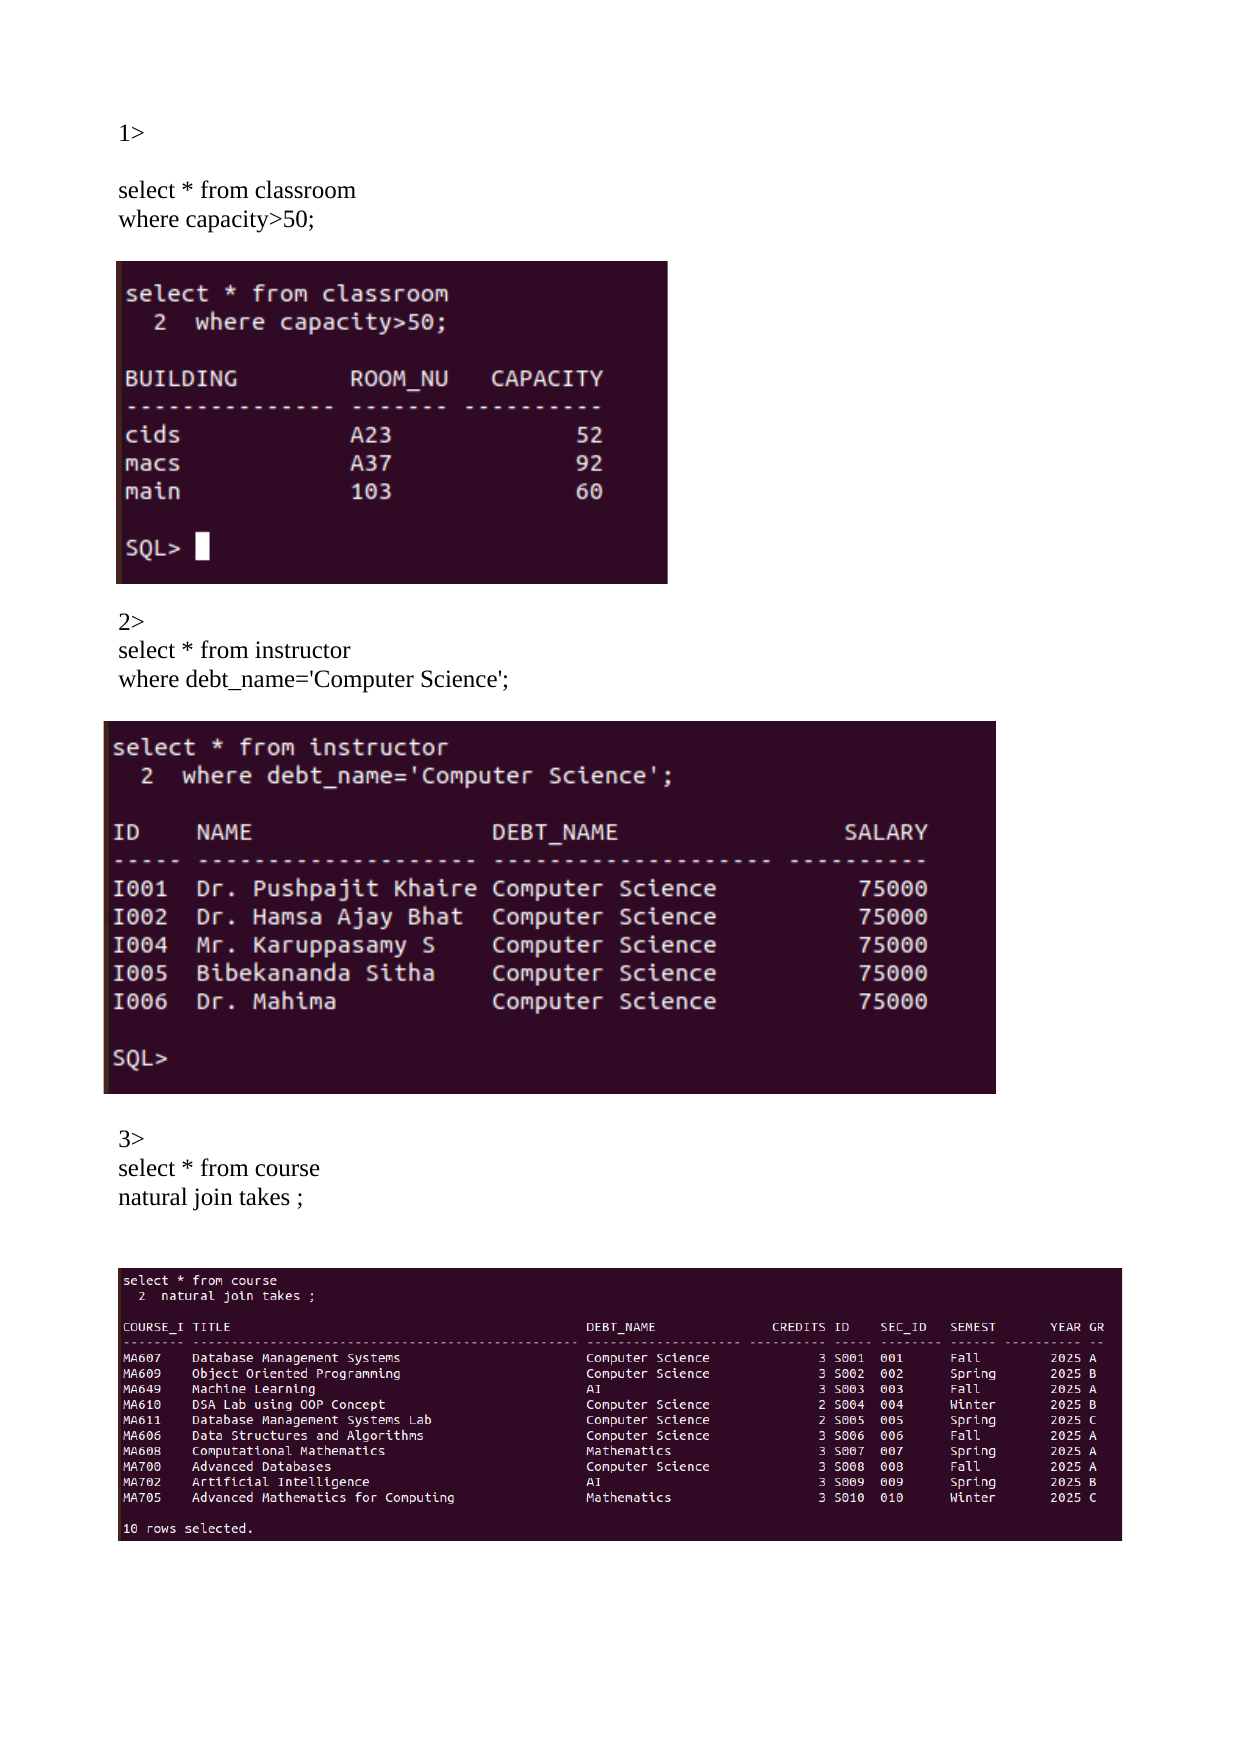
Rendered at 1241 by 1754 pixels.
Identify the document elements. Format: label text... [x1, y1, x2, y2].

picture [118, 1268, 1123, 1541]
picture [103, 721, 996, 1094]
text where capacity>50; [118, 204, 1122, 233]
text where debt_name='Computer Science'; [118, 664, 1122, 693]
text select * from course [118, 1153, 1122, 1182]
text select * from instructor [118, 636, 1122, 664]
text 1> [118, 118, 1122, 147]
text select * from classroom [118, 176, 1122, 204]
text 2> [118, 607, 1122, 636]
picture [116, 261, 668, 584]
text natural join takes ; [118, 1182, 1122, 1211]
text 3> [118, 1124, 1122, 1153]
